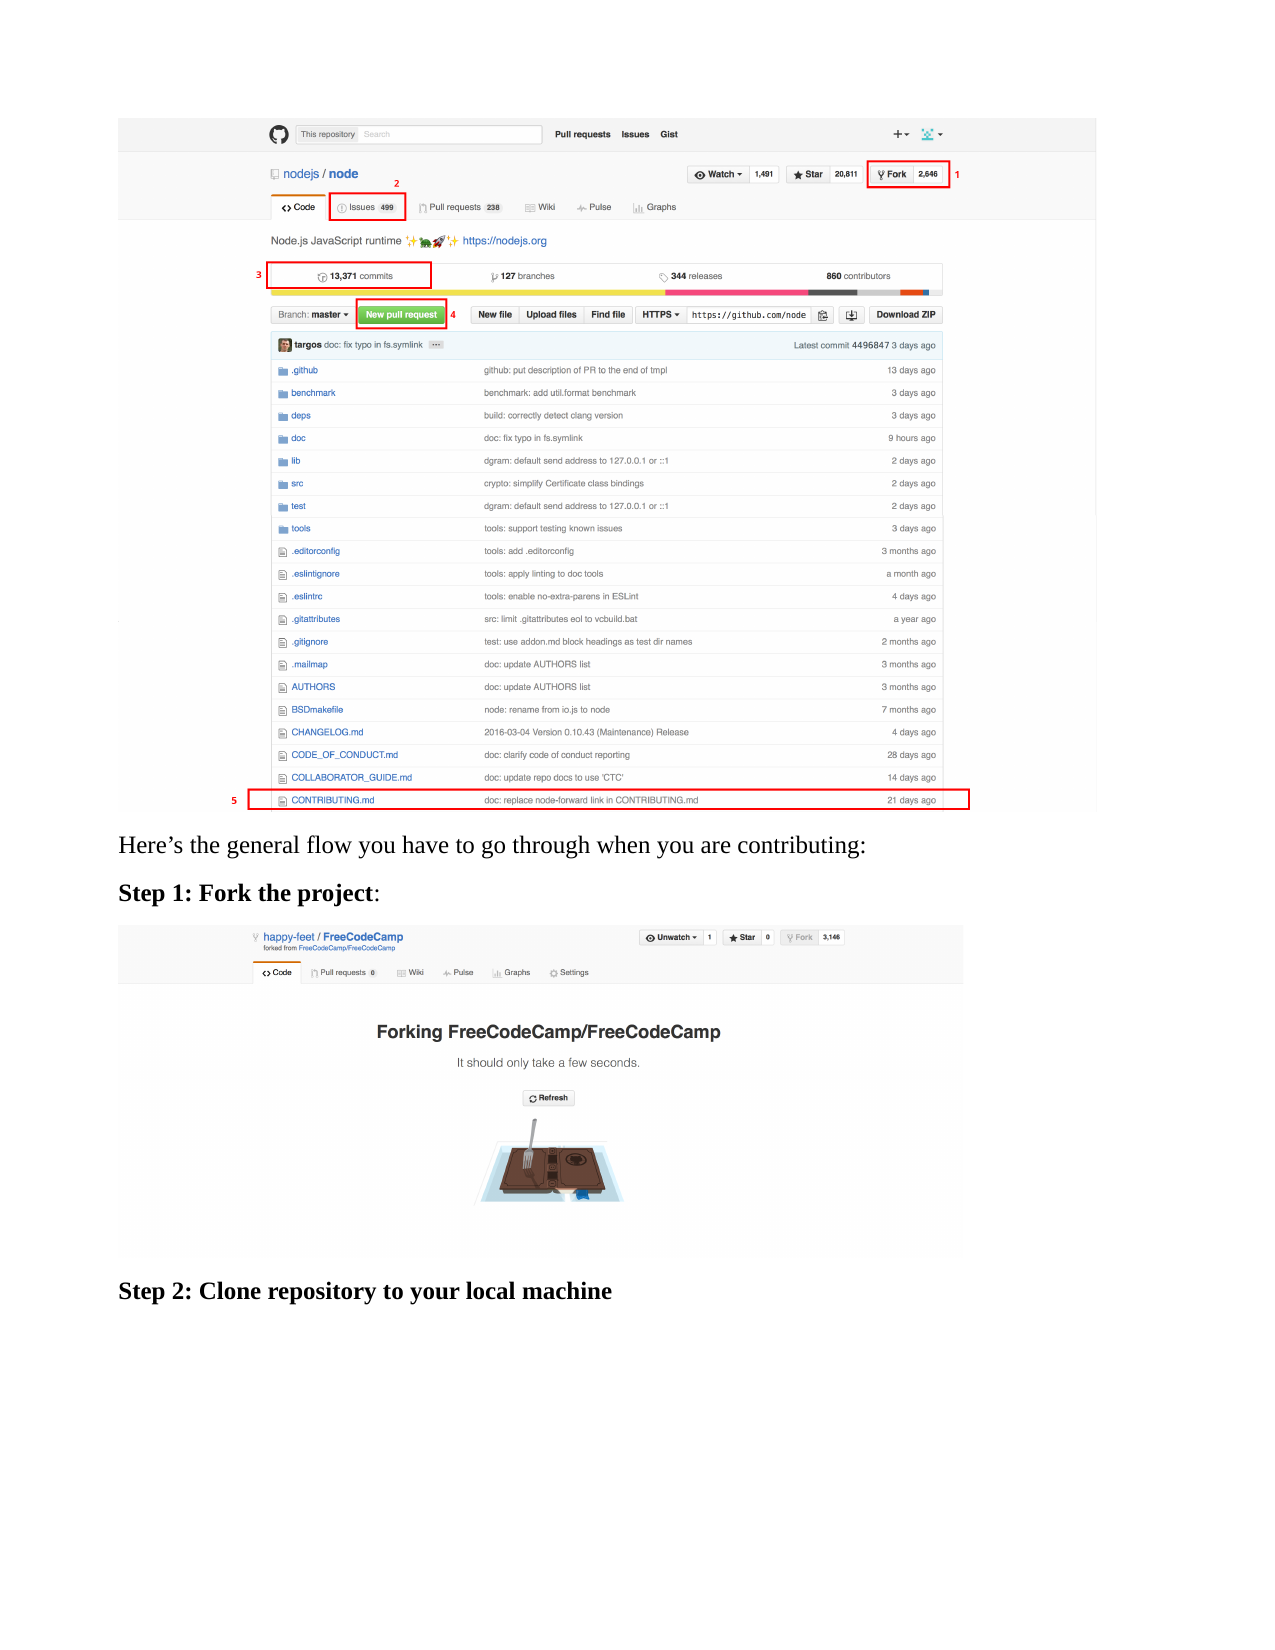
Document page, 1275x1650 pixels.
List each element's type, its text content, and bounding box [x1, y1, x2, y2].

text Step 2: Clone repository to your local machine [118, 1276, 1157, 1305]
picture [118, 925, 964, 1258]
picture [118, 118, 1097, 812]
text Step 1: Fork the project: [118, 878, 1157, 906]
text Here’s the general flow you have to go through when you are contributing: [118, 830, 1157, 859]
